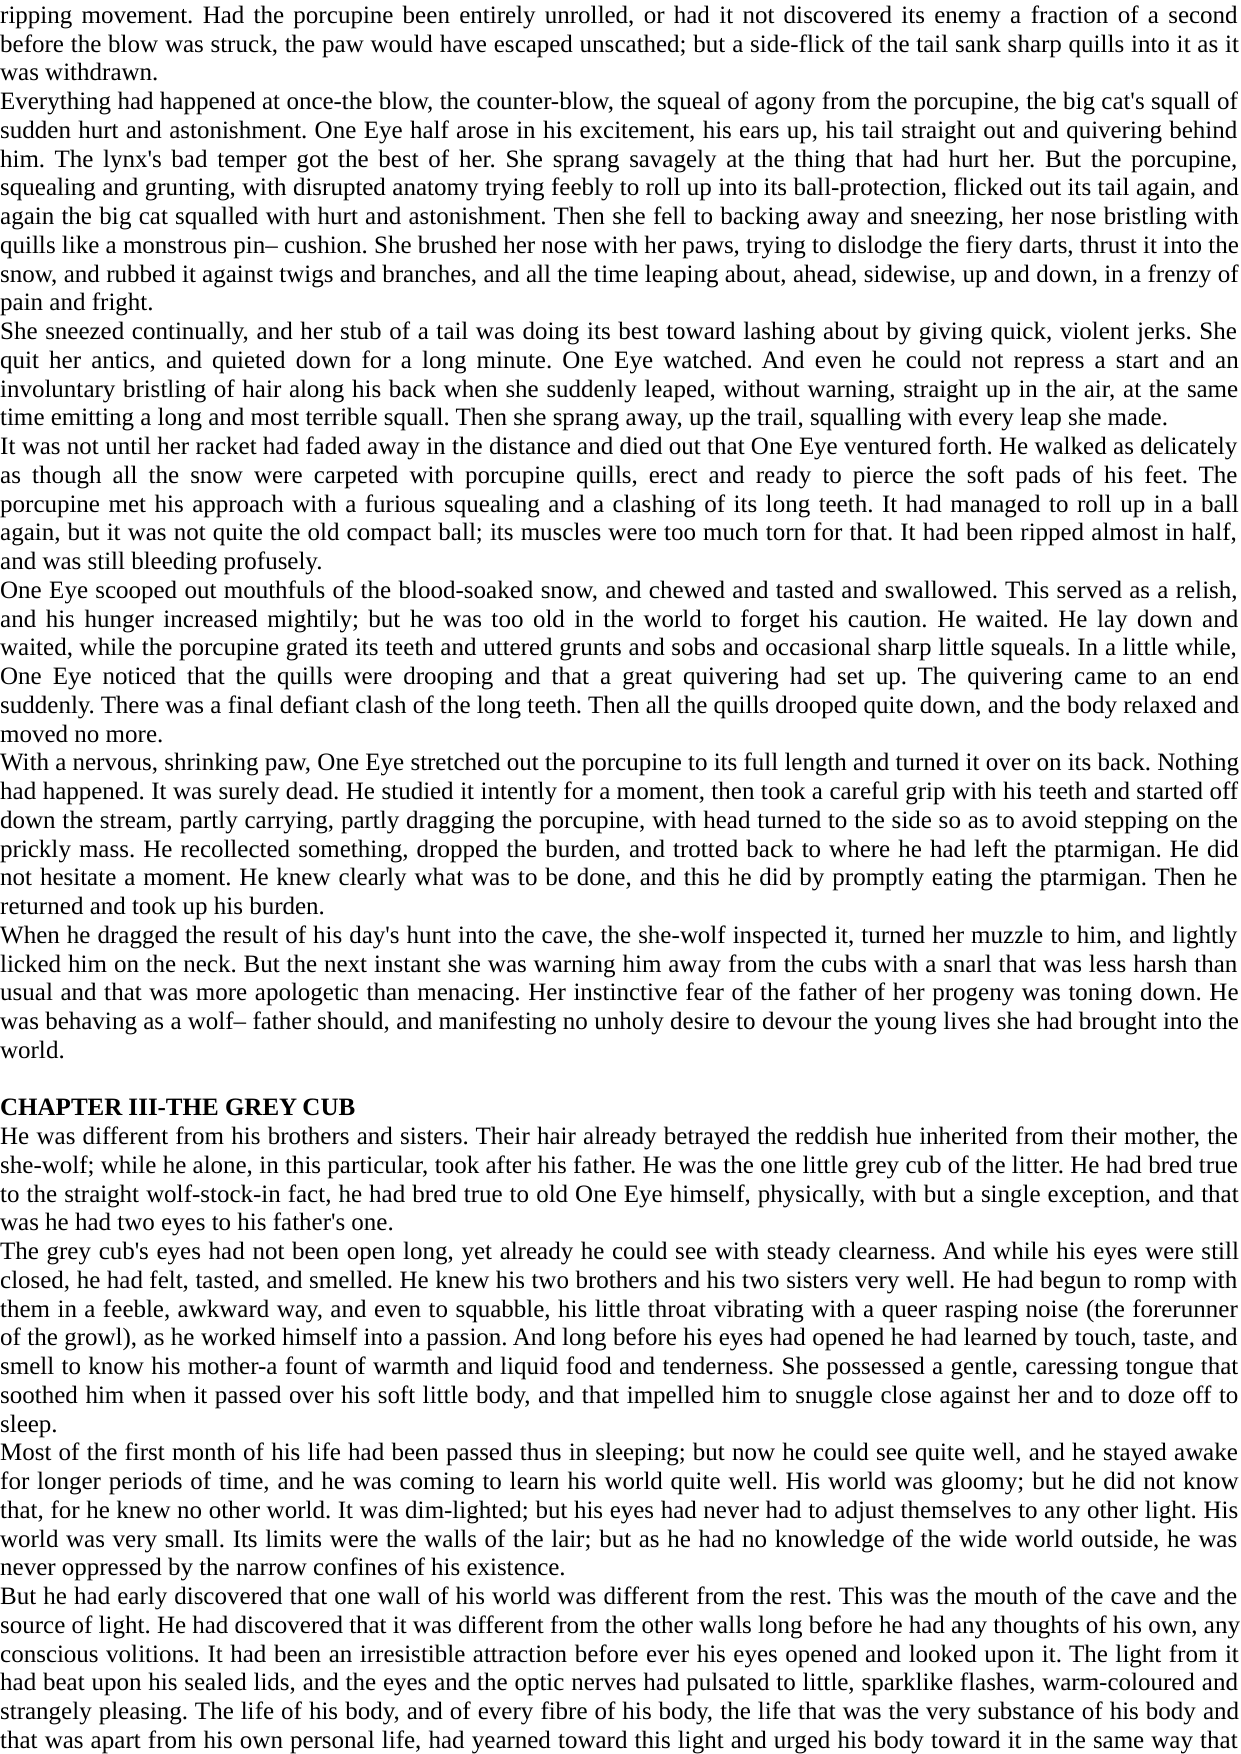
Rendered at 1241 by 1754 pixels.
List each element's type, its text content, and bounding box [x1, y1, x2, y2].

text Most of the first month of his life had been passed thus in sleeping; but now he could see quite well, and he stayed awake for longer periods of time, and he was coming to learn his world quite well. His world was gloomy; but he did not know that, for he knew no other world. It was dim-lighted; but his eyes had never had to adjust themselves to any other light. His world was very small. Its limits were the walls of the lair; but as he had no knowledge of the wide world outside, he was never oppressed by the narrow confines of his existence. [0, 1437, 1240, 1581]
text He was different from his brothers and sisters. Their hair already betrayed the reddish hue inherited from their mother, the she-wolf; while he alone, in this particular, took after his father. He was the one little grey cub of the litter. He had bred true to the straight wolf-stock-in fact, he had bred true to old One Eye himself, physically, with but a single exception, and that was he had two eyes to his father's one. [0, 1121, 1240, 1236]
text But he had early discovered that one wall of his world was different from the rest. This was the mouth of the cave and the source of light. He had discovered that it was different from the other walls long before he had any thoughts of his own, any conscious volitions. It had been an irresistible attraction before ever his eyes opened and looked upon it. The light from it had beat upon his sealed lids, and the eyes and the optic nerves had pulsated to little, sparklike flashes, warm-coloured and strangely pleasing. The life of his body, and of every fibre of his body, the life that was the very substance of his body and that was apart from his own personal life, had yearned toward this light and urged his body toward it in the same way that [0, 1581, 1240, 1754]
text She sneezed continually, and her stub of a tail was doing its best toward lashing about by giving quick, violent jerks. She quit her antics, and quieted down for a long minute. One Eye watched. And even he could not repress a start and an involuntary bristling of hair along his back when she suddenly leaped, without warning, straight up in the air, at the same time emitting a long and most terrible squall. Then she sprang away, up the trail, squalling with every leap she made. [0, 316, 1240, 431]
subtitle CHAPTER III-THE GREY CUB [0, 1092, 1240, 1121]
text When he dragged the result of his day's hunt into the cave, the she-wolf inspected it, turned her muzzle to him, and lightly licked him on the neck. But the next instant she was warning him away from the cubs with a snarl that was less harsh than usual and that was more apologetic than menacing. Her instinctive fear of the father of her progeny was toning down. He was behaving as a wolf– father should, and manifesting no unholy desire to devour the young lives she had brought into the world. [0, 920, 1240, 1064]
text The grey cub's eyes had not been open long, yet already he could see with steady clearness. And while his eyes were still closed, he had felt, tasted, and smelled. He knew his two brothers and his two sisters very well. He had begun to romp with them in a feeble, awkward way, and even to squabble, his little throat vibrating with a queer rasping noise (the forerunner of the growl), as he worked himself into a passion. And long before his eyes had opened he had learned by touch, taste, and smell to know his mother-a fount of warmth and liquid food and tenderness. She possessed a gentle, caressing tongue that soothed him when it passed over his soft little body, and that impelled him to snuggle close against her and to doze off to sleep. [0, 1236, 1240, 1437]
text With a nervous, shrinking paw, One Eye stretched out the porcupine to its full length and turned it over on its back. Nothing had happened. It was surely dead. He studied it intently for a moment, then took a careful grip with his teeth and started off down the stream, partly carrying, partly dragging the porcupine, with head turned to the side so as to avoid stepping on the prickly mass. He recollected something, dropped the burden, and trotted back to where he had left the ptarmigan. He did not hesitate a moment. He knew clearly what was to be done, and this he did by promptly eating the ptarmigan. Then he returned and took up his burden. [0, 747, 1240, 920]
text ripping movement. Had the porcupine been entirely unrolled, or had it not discovered its enemy a fraction of a second before the blow was struck, the paw would have escaped unscathed; but a side-flick of the tail sank sharp quills into it as it was withdrawn. [0, 0, 1240, 86]
text One Eye scooped out mouthfuls of the blood-soaked snow, and chewed and tasted and swallowed. This served as a relish, and his hunger increased mightily; but he was too old in the world to forget his caution. He waited. He lay down and waited, while the porcupine grated its teeth and uttered grunts and sobs and occasional sharp little squeals. In a little while, One Eye noticed that the quills were drooping and that a great quivering had set up. The quivering came to an end suddenly. There was a final defiant clash of the long teeth. Then all the quills drooped quite down, and the body relaxed and moved no more. [0, 575, 1240, 747]
text Everything had happened at once-the blow, the counter-blow, the squeal of agony from the porcupine, the big cat's squall of sudden hurt and astonishment. One Eye half arose in his excitement, his ears up, his tail straight out and quivering behind him. The lynx's bad temper got the best of her. She sprang savagely at the thing that had hurt her. But the porcupine, squealing and grunting, with disrupted anatomy trying feebly to roll up into its ball-protection, flicked out its tail again, and again the big cat squalled with hurt and astonishment. Then she fell to backing away and sneezing, her nose bristling with quills like a monstrous pin– cushion. She brushed her nose with her paws, trying to dislodge the fiery darts, thrust it into the snow, and rubbed it against twigs and branches, and all the time leaping about, ahead, sidewise, up and down, in a frenzy of pain and fright. [0, 86, 1240, 316]
text It was not until her racket had faded away in the distance and died out that One Eye ventured forth. He walked as delicately as though all the snow were carpeted with porcupine quills, erect and ready to pierce the soft pads of his feet. The porcupine met his approach with a furious squealing and a clashing of its long teeth. It had managed to roll up in a ball again, but it was not quite the old compact ball; its muscles were too much torn for that. It had been ripped almost in half, and was still bleeding profusely. [0, 431, 1240, 575]
